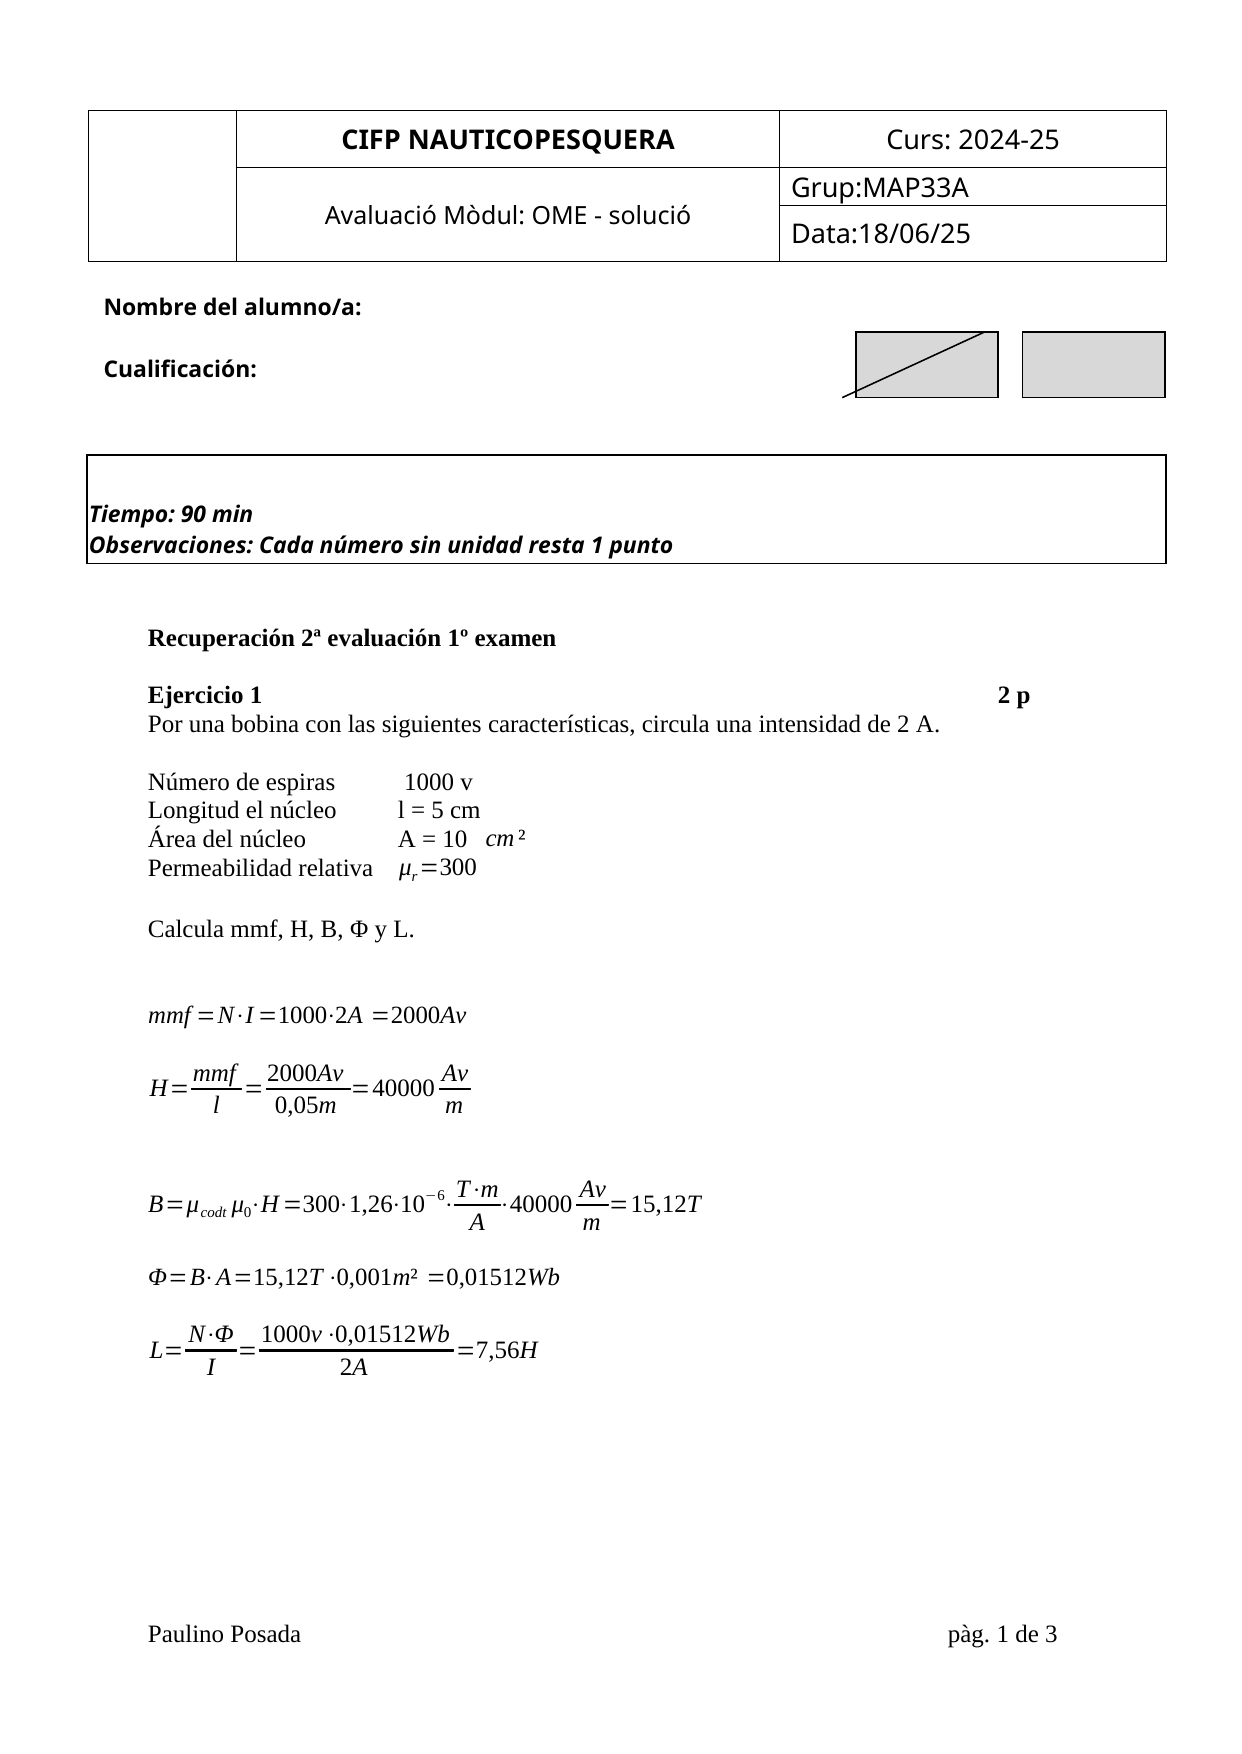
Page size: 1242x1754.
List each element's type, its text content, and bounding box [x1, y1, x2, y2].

text Recuperación 2ª evaluación 1º examen [148, 623, 1094, 652]
text Por una bobina con las siguientes características, circula una intensidad de 2 A. [148, 709, 1094, 738]
text Cualificación: [103, 353, 855, 384]
text Ejercicio 1 2 p [148, 680, 1094, 709]
text Calcula mmf, H, B, Φ y L. [148, 914, 1094, 943]
text Área del núcleo A = 10 [148, 824, 1094, 853]
text [999, 353, 1022, 384]
text Observaciones: Cada número sin unidad resta 1 punto [89, 529, 1094, 560]
text Nombre del alumno/a: [103, 290, 1094, 322]
text Tiempo: 90 min [89, 498, 1094, 529]
text Longitud el núcleo l = 5 cm [148, 795, 1094, 824]
text Número de espiras 1000 v [148, 767, 1094, 795]
text Permeabilidad relativa [148, 853, 1094, 885]
